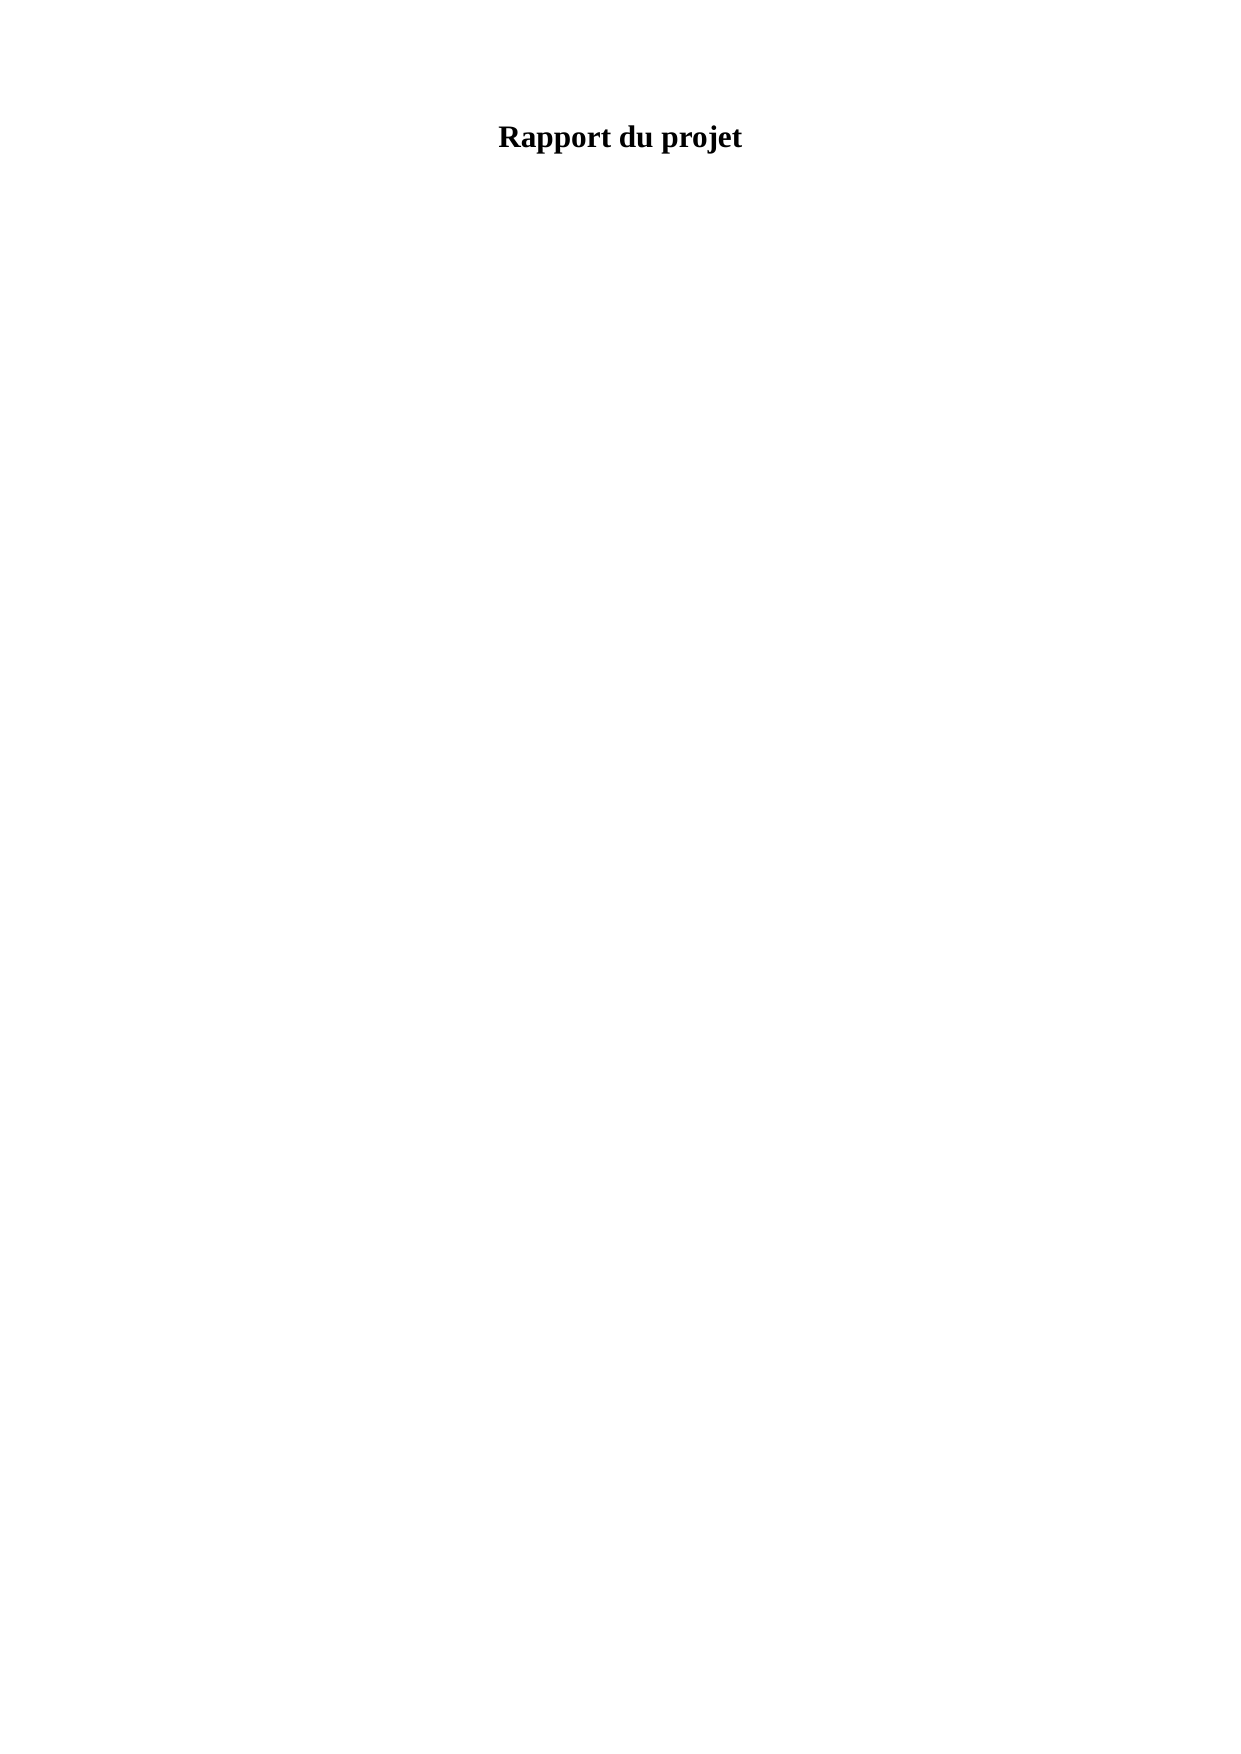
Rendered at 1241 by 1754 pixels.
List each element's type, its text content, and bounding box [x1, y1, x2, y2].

text Rapport du projet [118, 118, 1122, 154]
